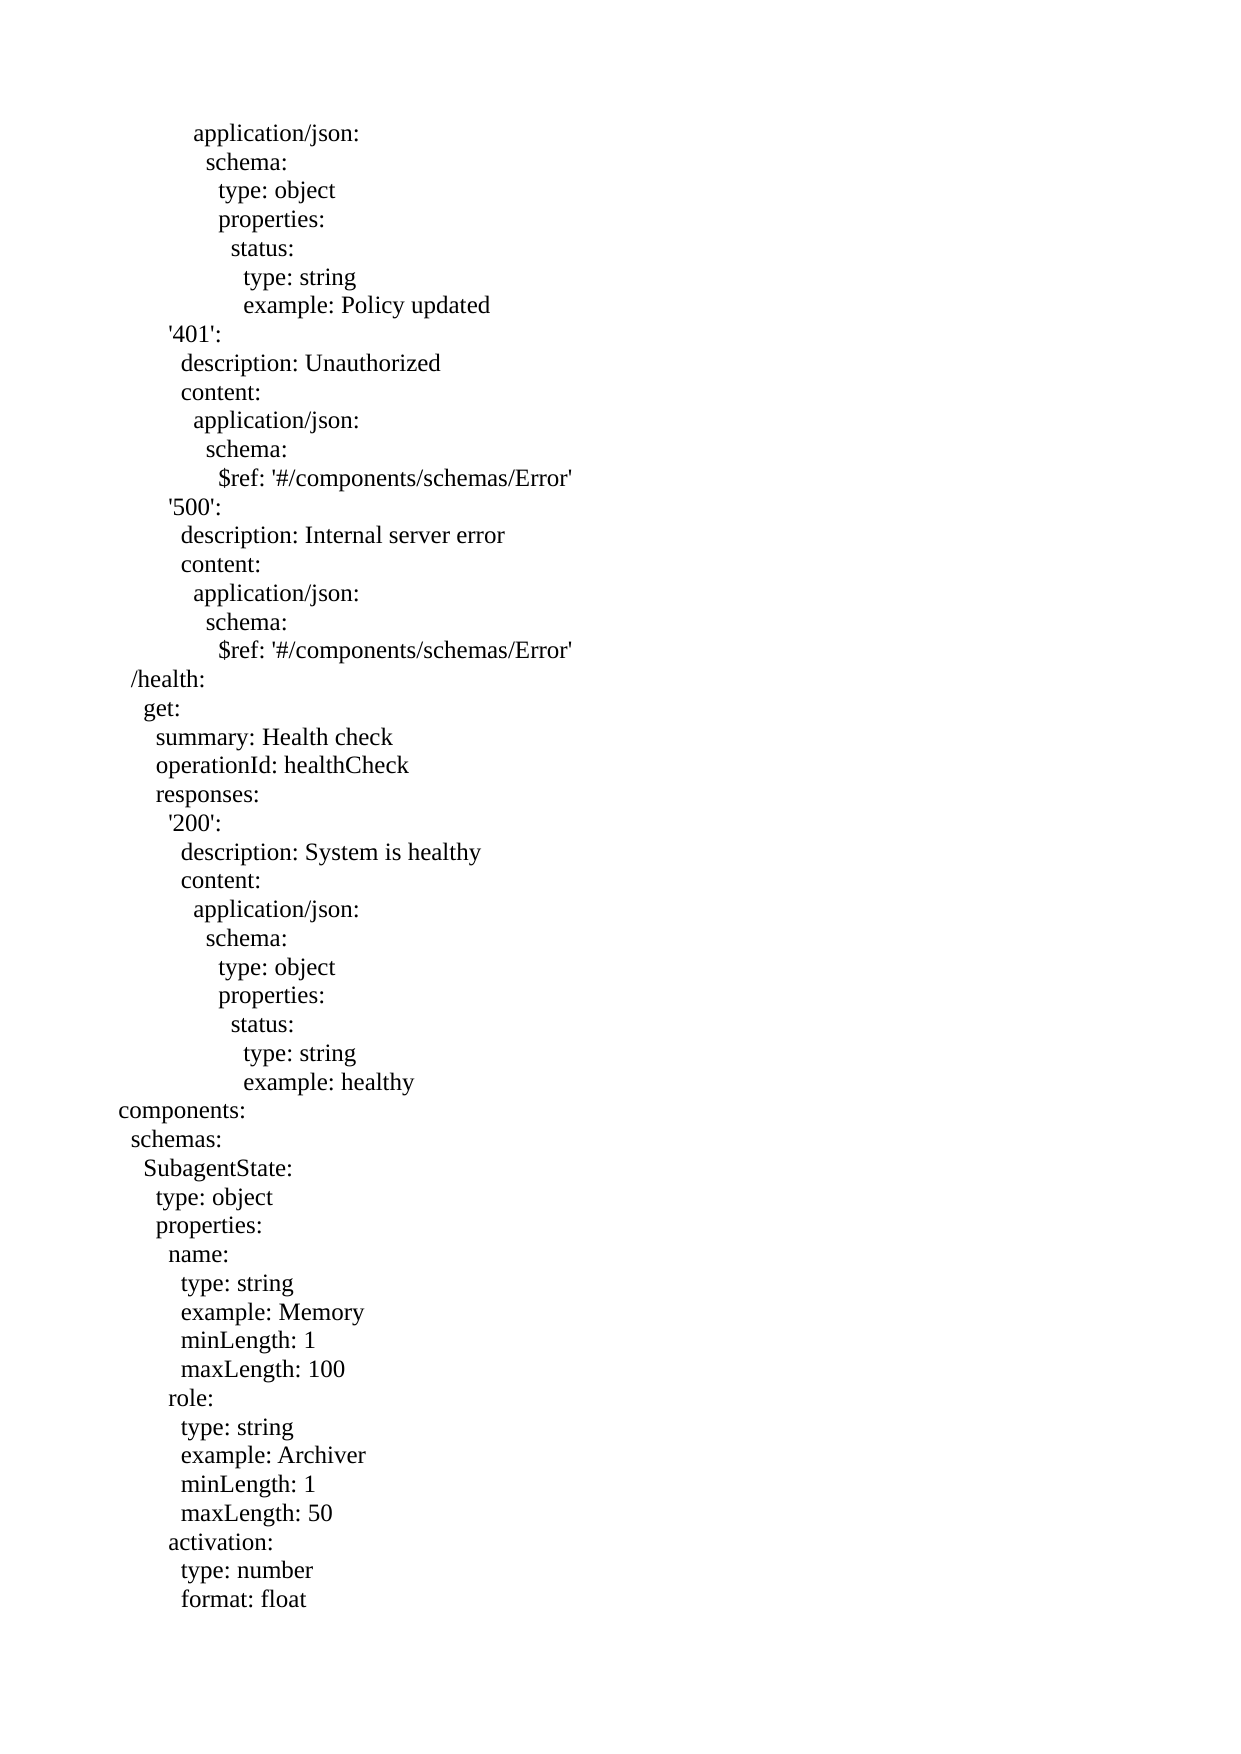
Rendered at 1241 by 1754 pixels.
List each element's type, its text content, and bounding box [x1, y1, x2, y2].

text example: Policy updated [118, 291, 1122, 319]
text $ref: '#/components/schemas/Error' [118, 463, 1122, 492]
text status: [118, 233, 1122, 262]
text '200': [118, 808, 1122, 837]
text type: string [118, 1412, 1122, 1441]
text schema: [118, 147, 1122, 176]
text type: number [118, 1556, 1122, 1584]
text description: System is healthy [118, 837, 1122, 866]
text '401': [118, 319, 1122, 348]
text type: object [118, 952, 1122, 981]
text '500': [118, 492, 1122, 521]
text content: [118, 866, 1122, 894]
text minLength: 1 [118, 1469, 1122, 1498]
text description: Unauthorized [118, 348, 1122, 377]
text example: Memory [118, 1297, 1122, 1326]
text schema: [118, 923, 1122, 952]
text type: string [118, 262, 1122, 291]
text type: object [118, 1182, 1122, 1211]
text maxLength: 100 [118, 1354, 1122, 1383]
text schema: [118, 607, 1122, 636]
text schemas: [118, 1124, 1122, 1153]
text /health: [118, 664, 1122, 693]
text application/json: [118, 118, 1122, 147]
text properties: [118, 204, 1122, 233]
text maxLength: 50 [118, 1498, 1122, 1527]
text application/json: [118, 578, 1122, 607]
text role: [118, 1383, 1122, 1412]
text content: [118, 549, 1122, 578]
text application/json: [118, 406, 1122, 434]
text status: [118, 1009, 1122, 1038]
text operationId: healthCheck [118, 751, 1122, 779]
text application/json: [118, 894, 1122, 923]
text type: object [118, 176, 1122, 204]
text responses: [118, 779, 1122, 808]
text activation: [118, 1527, 1122, 1556]
text name: [118, 1239, 1122, 1268]
text content: [118, 377, 1122, 406]
text SubagentState: [118, 1153, 1122, 1182]
text schema: [118, 434, 1122, 463]
text get: [118, 693, 1122, 722]
text type: string [118, 1268, 1122, 1297]
text $ref: '#/components/schemas/Error' [118, 636, 1122, 664]
text format: float [118, 1584, 1122, 1613]
text components: [118, 1096, 1122, 1124]
text type: string [118, 1038, 1122, 1067]
text example: healthy [118, 1067, 1122, 1096]
text description: Internal server error [118, 521, 1122, 549]
text summary: Health check [118, 722, 1122, 751]
text properties: [118, 981, 1122, 1009]
text example: Archiver [118, 1441, 1122, 1469]
text properties: [118, 1211, 1122, 1239]
text minLength: 1 [118, 1326, 1122, 1354]
